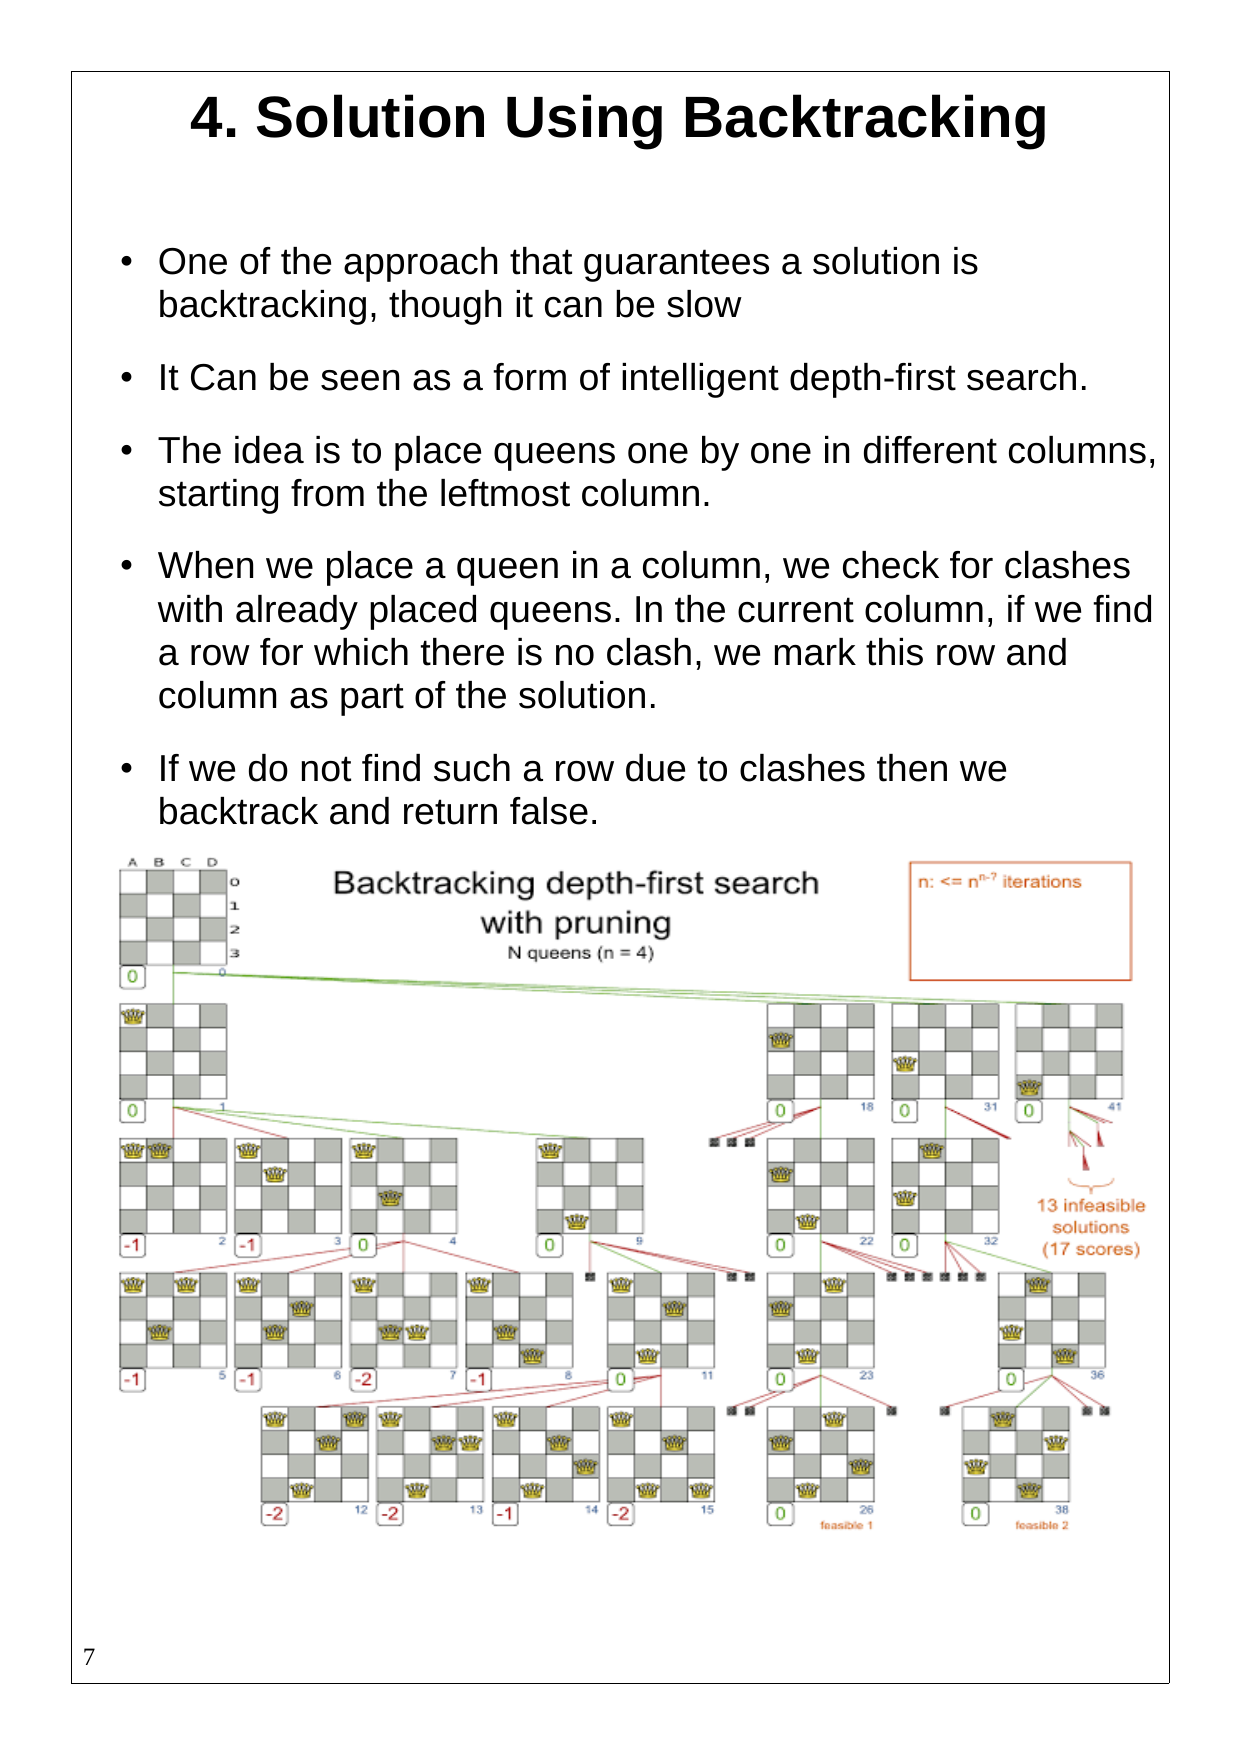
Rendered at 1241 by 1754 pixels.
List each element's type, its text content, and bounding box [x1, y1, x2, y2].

title The idea is to place queens one by one in different columns, starting from the leftmost column. [120, 428, 1157, 514]
title It Can be seen as a form of intelligent depth-first search. [120, 355, 1157, 398]
title 4. Solution Using Backtracking [83, 83, 1157, 150]
title If we do not find such a row due to clashes then we backtrack and return false. [120, 746, 1157, 832]
title When we place a queen in a column, we check for clashes with already placed queens. In the current column, if we find a row for which there is no clash, we mark this row and column as part of the solution. [120, 544, 1157, 716]
picture [93, 839, 1158, 1550]
title One of the approach that guarantees a solution is backtracking, though it can be slow [120, 239, 1157, 326]
